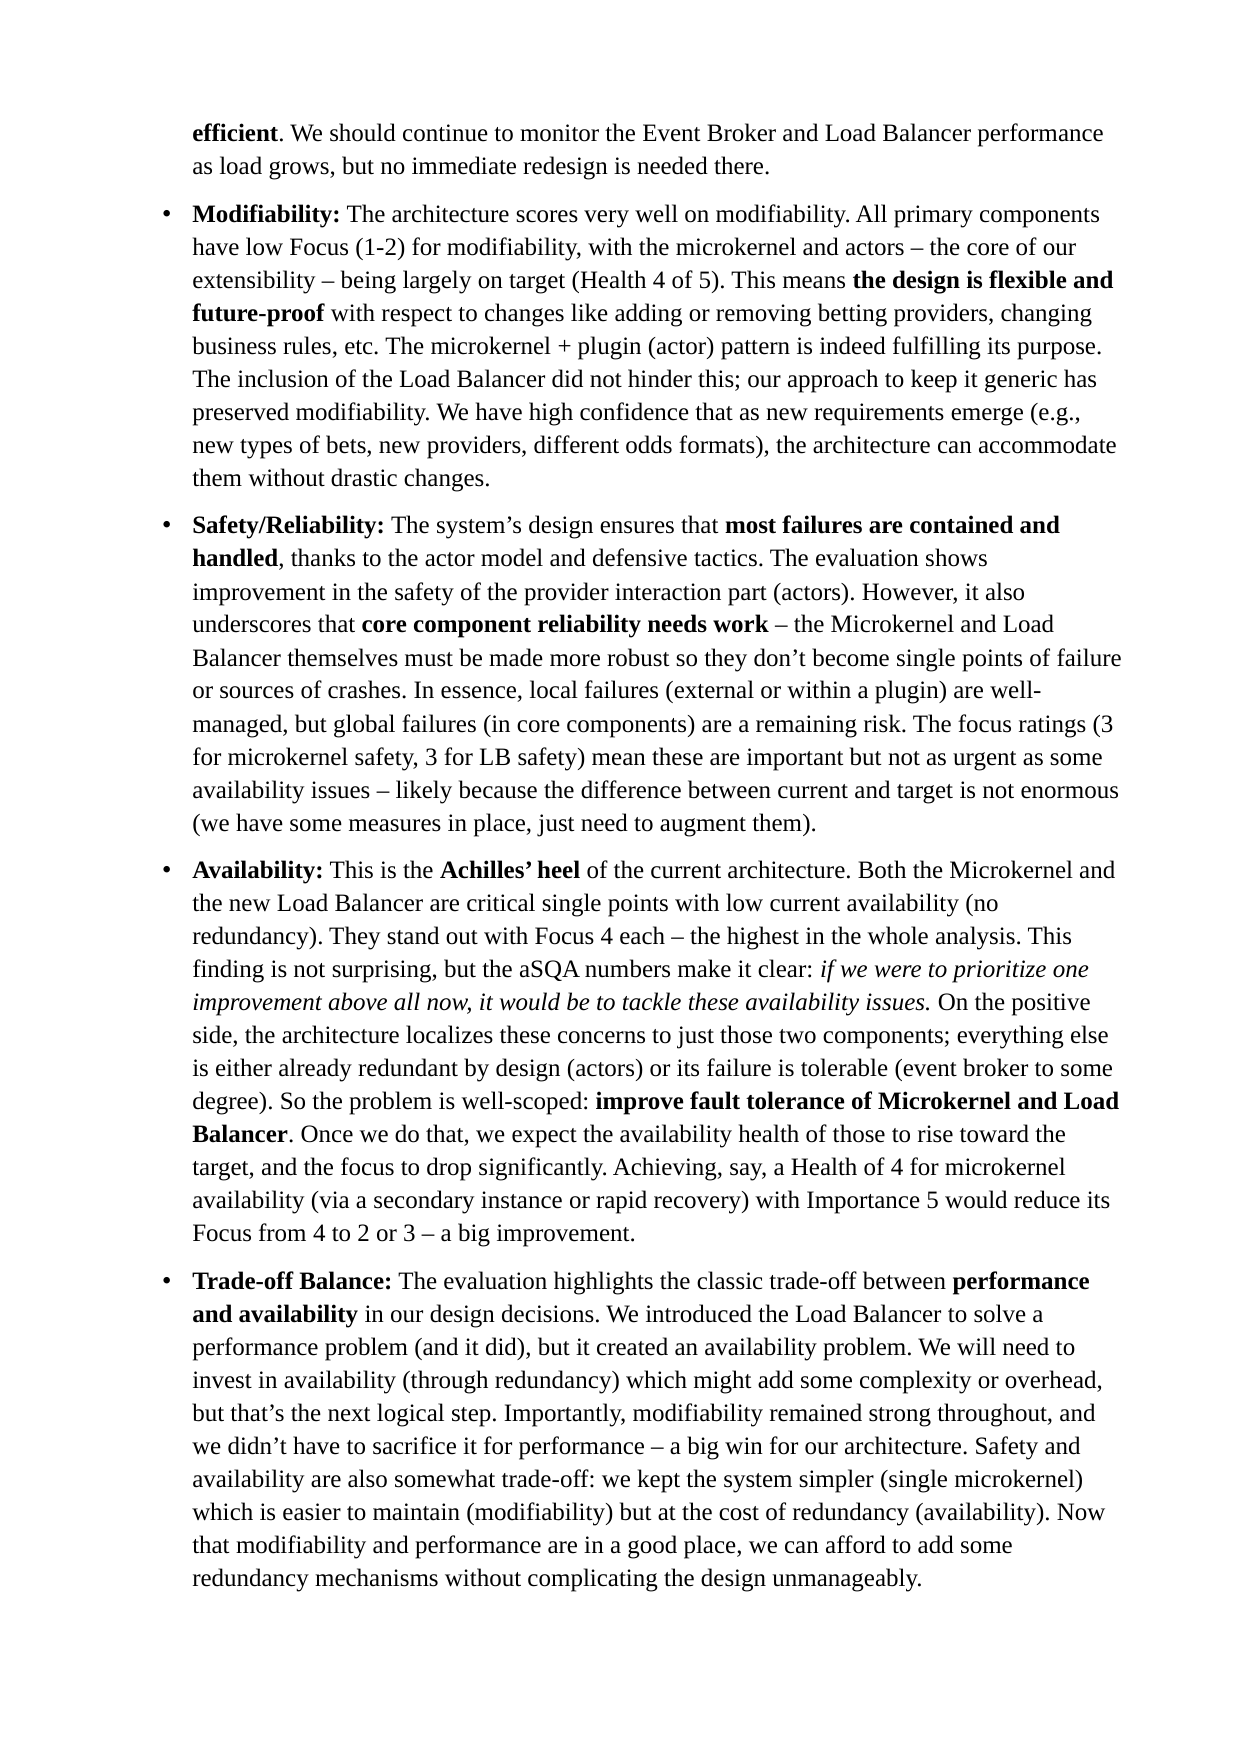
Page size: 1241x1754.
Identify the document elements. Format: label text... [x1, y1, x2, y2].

list Safety/Reliability: The system’s design ensures that most failures are contained and handled, thanks to the actor model and defensive tactics. The evaluation shows improvement in the safety of the provider interaction part (actors). However, it also underscores that core component reliability needs work – the Microkernel and Load Balancer themselves must be made more robust so they don’t become single points of failure or sources of crashes. In essence, local failures (external or within a plugin) are well-managed, but global failures (in core components) are a remaining risk. The focus ratings (3 for microkernel safety, 3 for LB safety) mean these are important but not as urgent as some availability issues – likely because the difference between current and target is not enormous (we have some measures in place, just need to augment them). [162, 511, 1122, 836]
list efficient. We should continue to monitor the Event Broker and Load Balancer performance as load grows, but no immediate redesign is needed there. [162, 118, 1122, 180]
list Availability: This is the Achilles’ heel of the current architecture. Both the Microkernel and the new Load Balancer are critical single points with low current availability (no redundancy). They stand out with Focus 4 each – the highest in the whole analysis. This finding is not surprising, but the aSQA numbers make it clear: if we were to prioritize one improvement above all now, it would be to tackle these availability issues. On the positive side, the architecture localizes these concerns to just those two components; everything else is either already redundant by design (actors) or its failure is tolerable (event broker to some degree). So the problem is well-scoped: improve fault tolerance of Microkernel and Load Balancer. Once we do that, we expect the availability health of those to rise toward the target, and the focus to drop significantly. Achieving, say, a Health of 4 for microkernel availability (via a secondary instance or rapid recovery) with Importance 5 would reduce its Focus from 4 to 2 or 3 – a big improvement. [162, 855, 1122, 1247]
list Modifiability: The architecture scores very well on modifiability. All primary components have low Focus (1-2) for modifiability, with the microkernel and actors – the core of our extensibility – being largely on target (Health 4 of 5). This means the design is flexible and future-proof with respect to changes like adding or removing betting providers, changing business rules, etc. The microkernel + plugin (actor) pattern is indeed fulfilling its purpose. The inclusion of the Load Balancer did not hinder this; our approach to keep it generic has preserved modifiability. We have high confidence that as new requirements emerge (e.g., new types of bets, new providers, different odds formats), the architecture can accommodate them without drastic changes. [162, 199, 1122, 492]
list Trade-off Balance: The evaluation highlights the classic trade-off between performance and availability in our design decisions. We introduced the Load Balancer to solve a performance problem (and it did), but it created an availability problem. We will need to invest in availability (through redundancy) which might add some complexity or overhead, but that’s the next logical step. Importantly, modifiability remained strong throughout, and we didn’t have to sacrifice it for performance – a big win for our architecture. Safety and availability are also somewhat trade-off: we kept the system simpler (single microkernel) which is easier to maintain (modifiability) but at the cost of redundancy (availability). Now that modifiability and performance are in a good place, we can afford to add some redundancy mechanisms without complicating the design unmanageably. [162, 1266, 1122, 1592]
